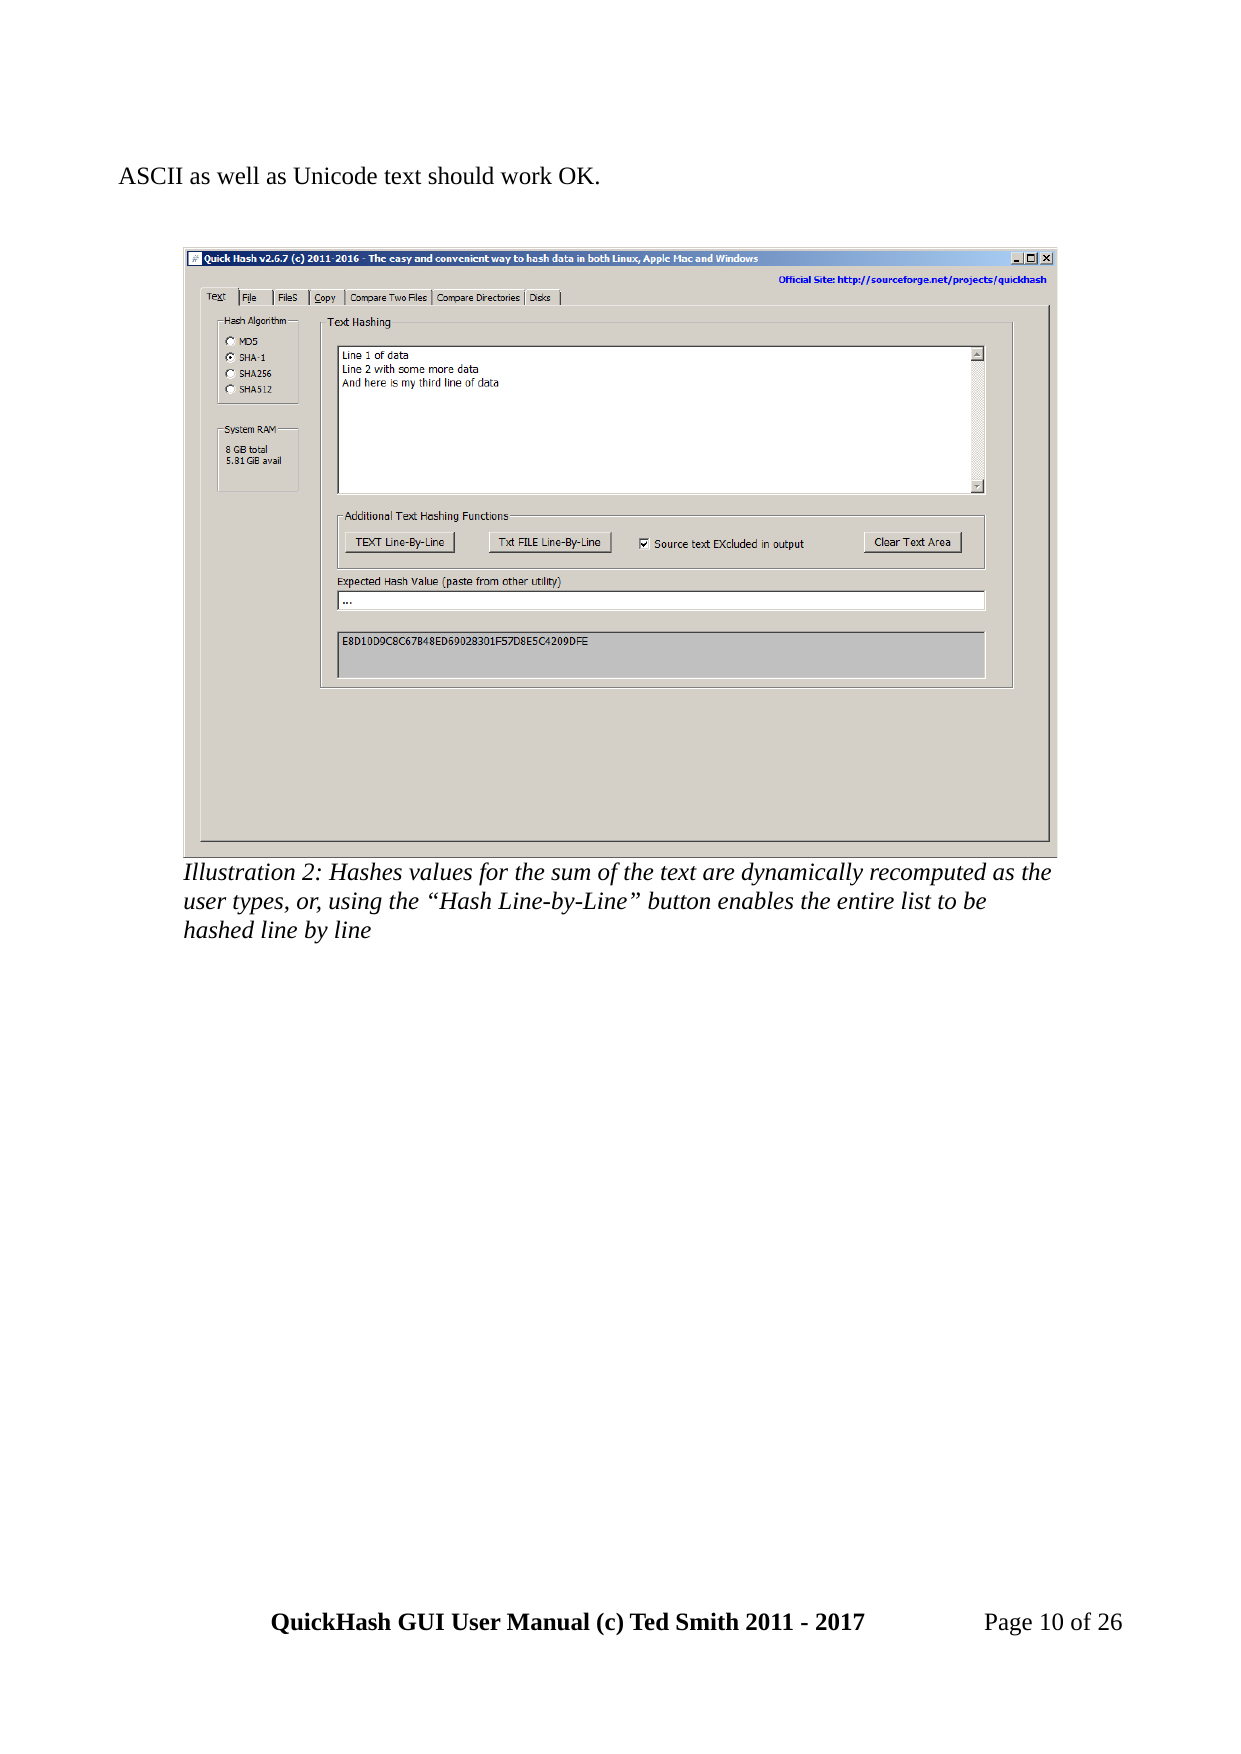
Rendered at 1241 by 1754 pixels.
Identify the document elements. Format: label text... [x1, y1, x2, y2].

text Illustration 2: Hashes values for the sum of the text are dynamically recomputed as the user types, or, using the “Hash Line-by-Line” button enables the entire list to be hashed line by line [183, 858, 1057, 944]
picture [183, 247, 1058, 858]
text ASCII as well as Unicode text should work OK. [118, 161, 1122, 190]
